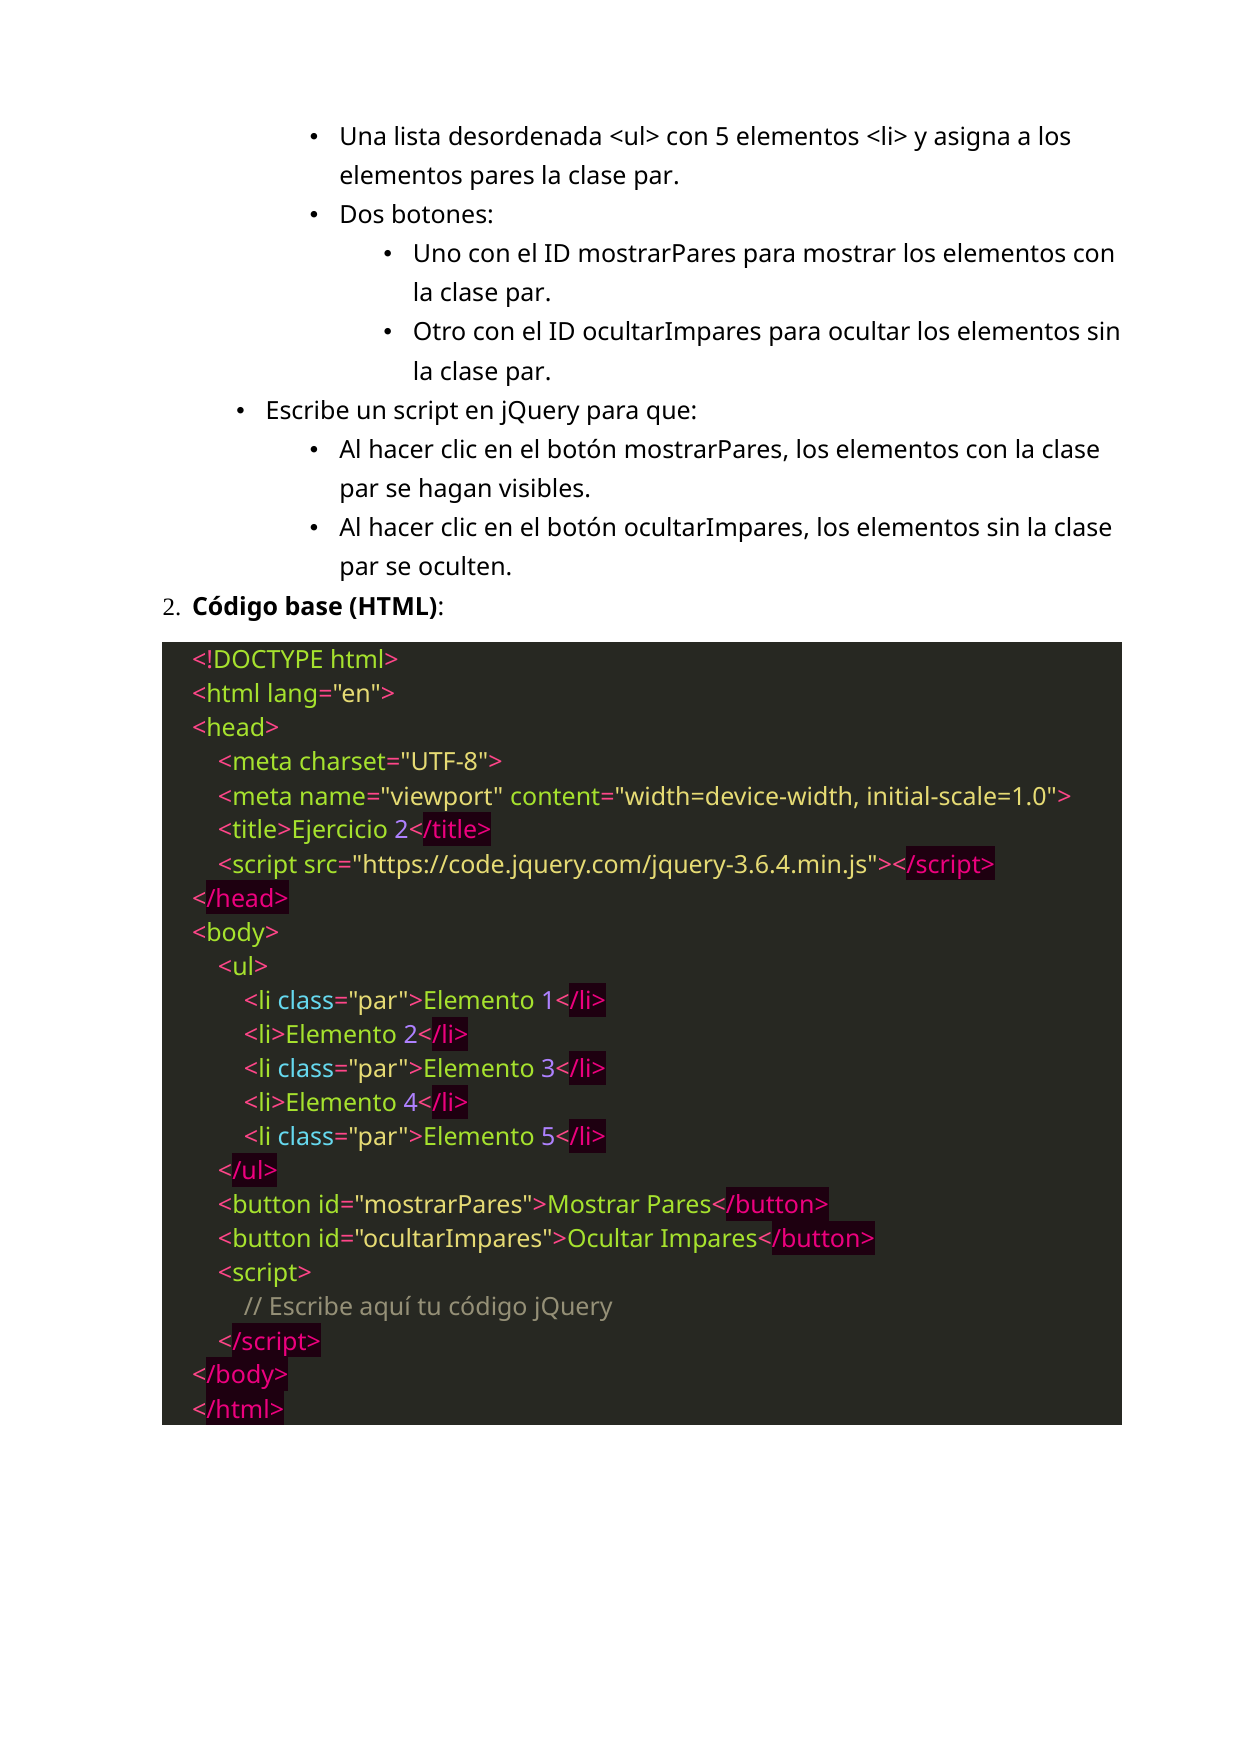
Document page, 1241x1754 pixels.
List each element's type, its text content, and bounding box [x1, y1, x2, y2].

list <li>Elemento 4</li> [162, 1085, 1122, 1119]
list <body> [162, 914, 1122, 948]
list Código base (HTML): [162, 588, 1122, 622]
list </head> [162, 880, 1122, 914]
list Otro con el ID ocultarImpares para ocultar los elementos sin la clase par. [383, 314, 1122, 387]
list <head> [162, 710, 1122, 744]
list // Escribe aquí tu código jQuery [162, 1289, 1122, 1323]
list <script src="https://code.jquery.com/jquery-3.6.4.min.js"></script> [162, 846, 1122, 880]
list <!DOCTYPE html> [162, 642, 1122, 676]
list Uno con el ID mostrarPares para mostrar los elementos con la clase par. [383, 236, 1122, 309]
list <title>Ejercicio 2</title> [162, 812, 1122, 846]
list Al hacer clic en el botón ocultarImpares, los elementos sin la clase par se oculten. [309, 510, 1122, 583]
list <meta name="viewport" content="width=device-width, initial-scale=1.0"> [162, 778, 1122, 812]
list <meta charset="UTF-8"> [162, 744, 1122, 778]
list Al hacer clic en el botón mostrarPares, los elementos con la clase par se hagan visibles. [309, 431, 1122, 505]
list </script> [162, 1323, 1122, 1357]
list </html> [162, 1391, 1122, 1425]
list Dos botones: [309, 196, 1122, 231]
list <li class="par">Elemento 5</li> [162, 1119, 1122, 1153]
list </ul> [162, 1153, 1122, 1187]
list <html lang="en"> [162, 676, 1122, 710]
list Escribe un script en jQuery para que: [236, 392, 1122, 426]
list <li class="par">Elemento 3</li> [162, 1051, 1122, 1085]
list <li>Elemento 2</li> [162, 1017, 1122, 1051]
list <script> [162, 1255, 1122, 1289]
list <ul> [162, 948, 1122, 982]
list Una lista desordenada <ul> con 5 elementos <li> y asigna a los elementos pares la clase par. [309, 118, 1122, 191]
list <li class="par">Elemento 1</li> [162, 982, 1122, 1017]
list <button id="mostrarPares">Mostrar Pares</button> [162, 1187, 1122, 1221]
list <button id="ocultarImpares">Ocultar Impares</button> [162, 1221, 1122, 1255]
list </body> [162, 1357, 1122, 1391]
